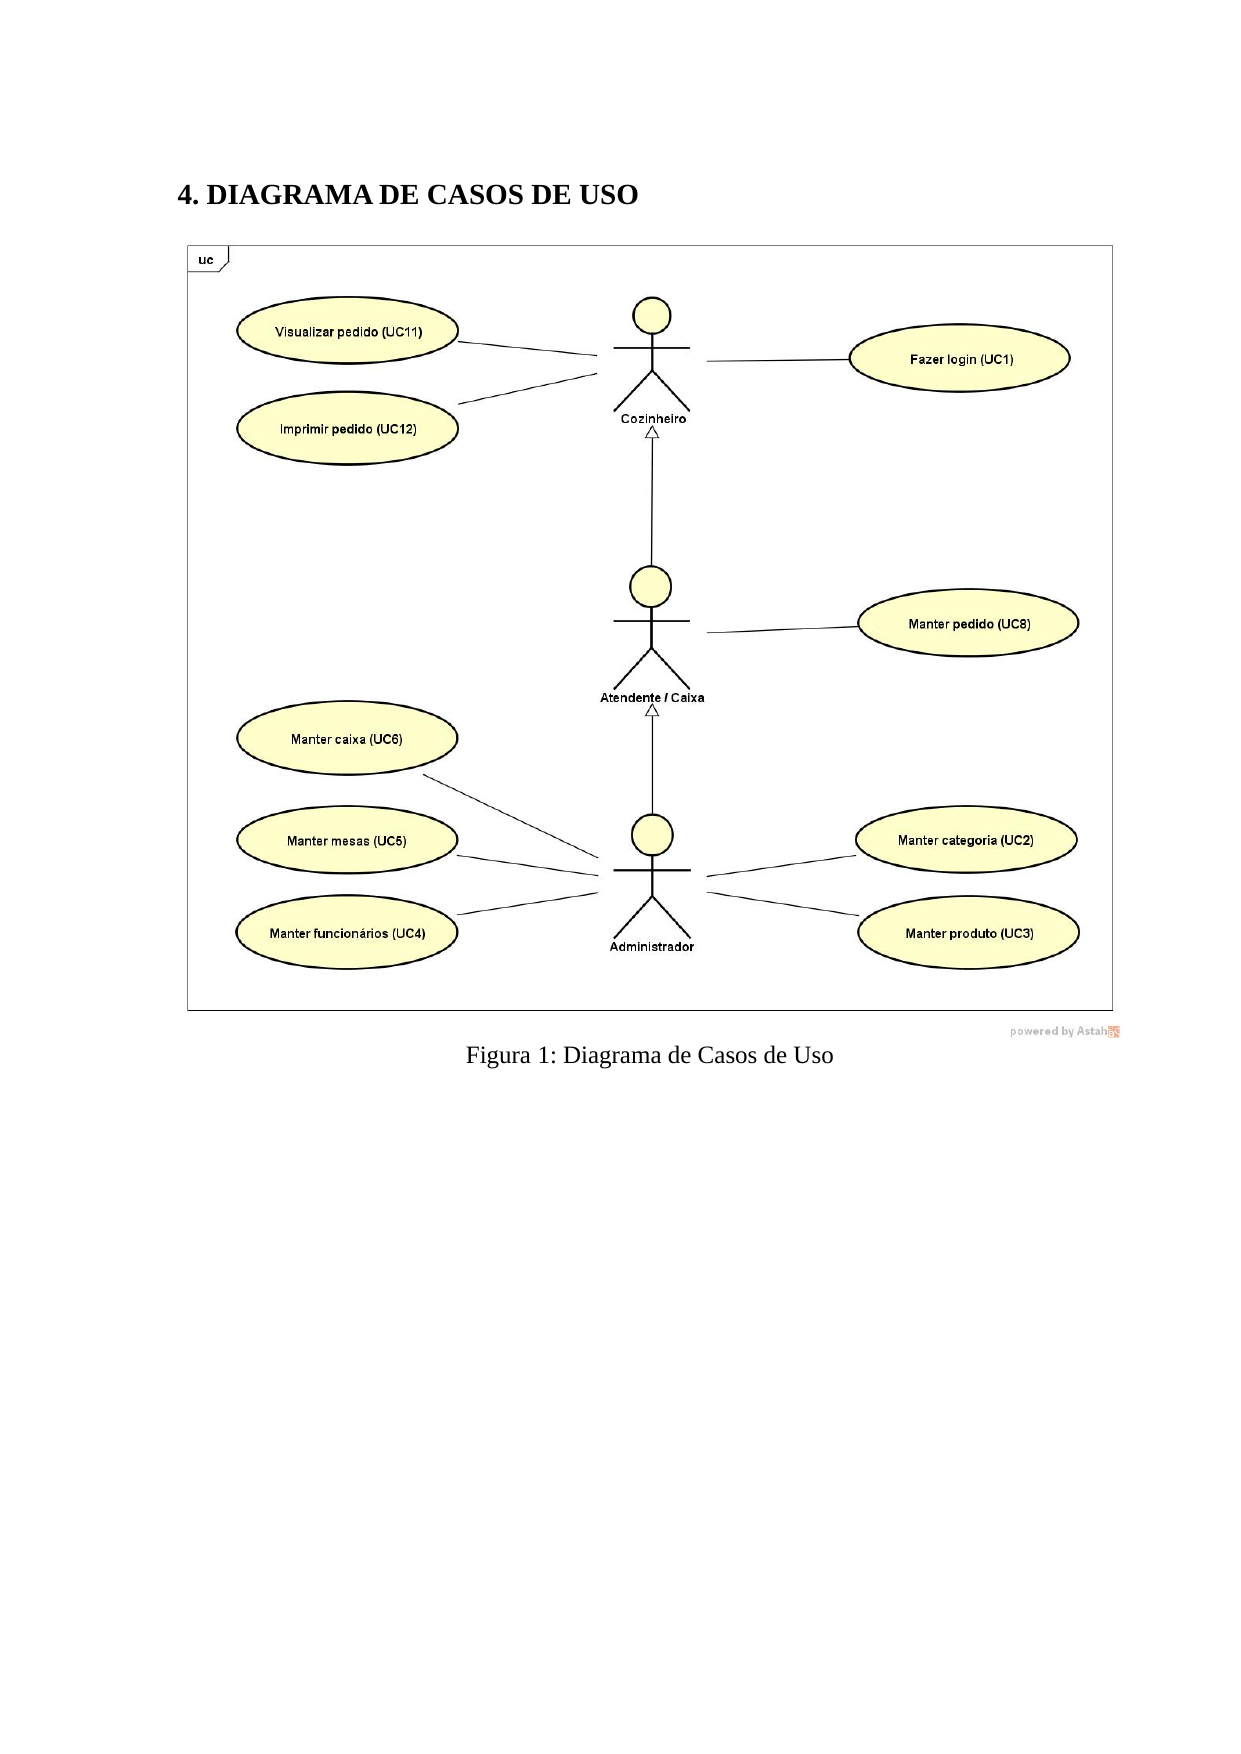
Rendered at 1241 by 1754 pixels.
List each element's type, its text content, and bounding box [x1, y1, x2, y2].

text Figura 1: Diagrama de Casos de Uso [177, 1041, 1122, 1069]
subtitle 4. DIAGRAMA DE CASOS DE USO [177, 177, 1122, 211]
picture [177, 235, 1123, 1041]
